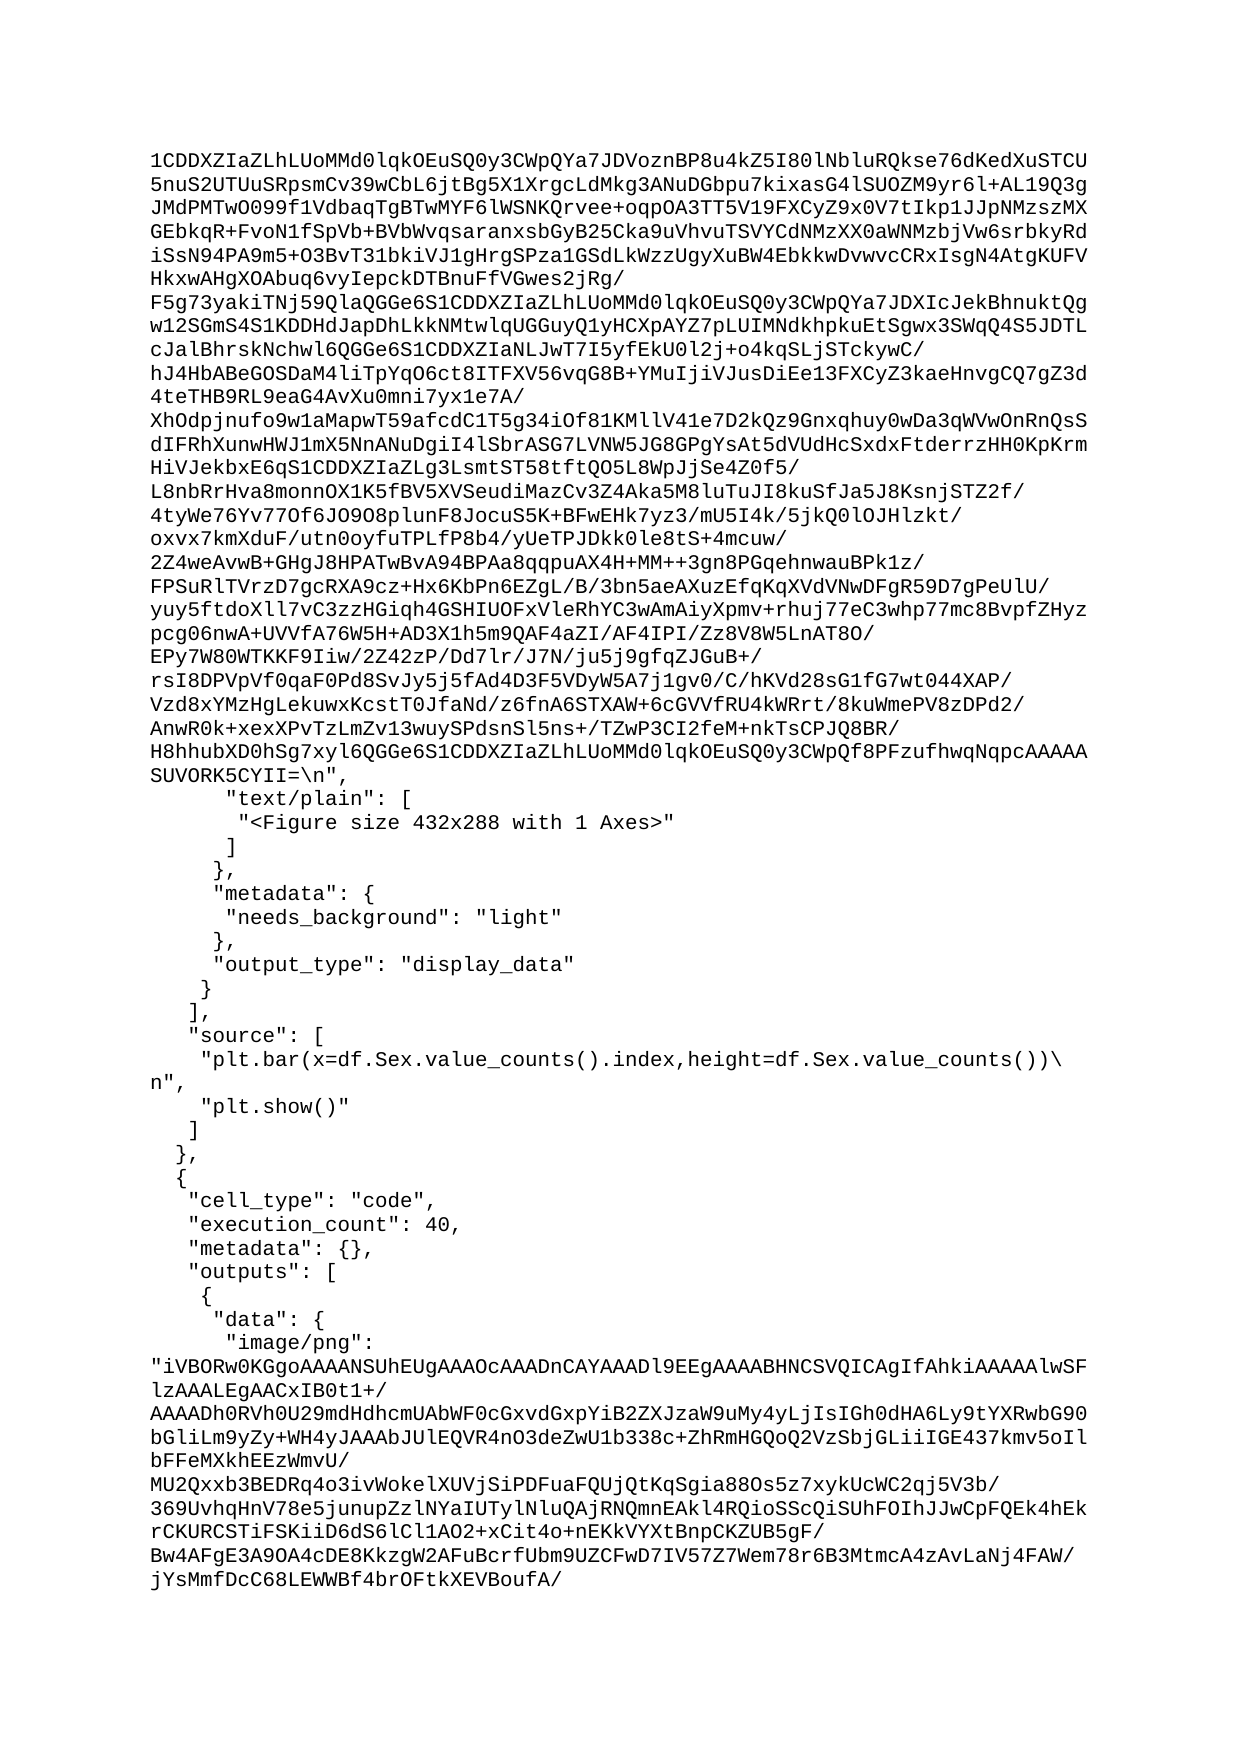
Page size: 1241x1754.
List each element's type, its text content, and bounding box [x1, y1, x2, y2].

text "plt.bar(x=df.Sex.value_counts().index,height=df.Sex.value_counts())\n", [150, 1048, 1090, 1096]
text } [150, 978, 1090, 1001]
text 1CDDXZIaZLhLUoMMd0lqkOEuSQ0y3CWpQYa7JDVoznBP8u4kZ5I80lNbluRQkse76dKedXuSTCU5nuS2UTUuSRpsmCv39wCbL6jtBg5X1XrgcLdMkg3ANuDGbpu7kixasG4lSUOZM9yr6l+AL19Q3gJMdPMTwO099f1VdbaqTgBTwMYF6lWSNKQrvee+oqpOA3TT5V19FXCyZ9x0V7tIkp1JJpNMzszMXGEbkqR+FvoN1fSpVb+BVbWvqsaranxsbGyB25Cka9uVhvuTSVYCdNMzXX0aWNMzbjVw6srbkyRdiSsN94PA9m5+O3BvT31bkiVJ1gHrgSPza1GSdLkWzzUgyXuBW4EbkkwDvwvcCRxIsgN4AtgKUFVHkxwAHgXOAbuq6vyIepckDTBnuFfVGwes2jRg/F5g73yakiTNj59QlaQGGe6S1CDDXZIaZLhLUoMMd0lqkOEuSQ0y3CWpQYa7JDXIcJekBhnuktQgw12SGmS4S1KDDHdJapDhLkkNMtwlqUGGuyQ1yHCXpAYZ7pLUIMNdkhpkuEtSgwx3SWqQ4S5JDTLcJalBhrskNchwl6QGGe6S1CDDXZIaNLJwT7I5yfEkU0l2j+o4kqSLjSTckywC/hJ4HbABeGOSDaM4liTpYqO6ct8ITFXV56vqG8B+YMuIjiVJusDiEe13FXCyZ3kaeHnvgCQ7gZ3d4teTHB9RL9eaG4AvXu0mni7yx1e7A/XhOdpjnufo9w1aMapwT59afcdC1T5g34iOf81KMllV41e7D2kQz9Gnxqhuy0wDa3qWVwOnRnQsSdIFRhXunwHWJ1mX5NnANuDgiI4lSbrASG7LVNW5JG8GPgYsAt5dVUdHcSxdxFtderrzHH0KpKrmHiVJekbxE6qS1CDDXZIaZLg3LsmtST58tftQO5L8WpJjSe4Z0f5/L8nbRrHva8monnOX1K5fBV5XVSeudiMazCv3Z4Aka5M8luTuJI8kuSfJa5J8KsnjSTZ2f/4tyWe76Yv77Of6JO9O8plunF8JocuS5K+BFwEHk7yz3/mU5I4k/5jkQ0lOJHlzkt/oxvx7kmXduF/utn0oyfuTPLfP8b4/yUeTPJDkk0le8tS+4mcuw/2Z4weAvwB+GHgJ8HPATwBvA94BPAa8qqpuAX4H+MM++3gn8PGqehnwauBPk1z/FPSuRlTVrzD7gcRXA9cz+Hx6KbPn6EZgL/B/3bn5aeAXuzEfqKqXVdVNwDFgR59D7gPeUlU/yuy5ftdoXll7vC3zzHGiqh4GSHIUOFxVleRhYC3wAmAiyXpmv+rhuj77eC3whp77mc8BvpfZHyzpcg06nwA+UVVfA76W5H+AD3X1h5m9QAF4aZI/AF4IPI/Zz8V8W5LnAT8O/EPy7W80WTKKF9Iiw/2Z42zP/Dd7lr/J7N/ju5j9gfqZJGuB+/rsI8DPVpVf0qaF0Pd8SvJy5j5fAd4D3F5VDyW5A7j1gv0/C/hKVd28sG1fG7wt044XAP/Vzd8xYMzHgLekuwxKcstT0JfaNd/z6fnA6STXAW+6cGVVfRU4kWRrt/8kuWmePV8zDPd2/AnwR0k+xexXPvTzLmZv13wuySPdsnSl5ns+/TZwP3CI2feM+nkTsCPJQ8BR/H8hhubXD0hSg7xyl6QGGe6S1CDDXZIaZLhLUoMMd0lqkOEuSQ0y3CWpQf8PFzufhwqNqpcAAAAASUVORK5CYII=\n", [150, 150, 1090, 788]
text "<Figure size 432x288 with 1 Axes>" [150, 812, 1090, 836]
text }, [150, 930, 1090, 954]
text "outputs": [ [150, 1261, 1090, 1285]
text "image/png": "iVBORw0KGgoAAAANSUhEUgAAAOcAAADnCAYAAADl9EEgAAAABHNCSVQICAgIfAhkiAAAAAlwSFlzAAALEgAACxIB0t1+/AAAADh0RVh0U29mdHdhcmUAbWF0cGxvdGxpYiB2ZXJzaW9uMy4yLjIsIGh0dHA6Ly9tYXRwbG90bGliLm9yZy+WH4yJAAAbJUlEQVR4nO3deZwU1b338c+ZhRmHGQoQ2VzSbjGLiiIGE437kmv5oIlbFFeMXkhEEzWmvU/MU2Qxxb3BEDRq4o3ivWokelXUVjSiPDFuaFQUjQtKqSgia88Os5z7xykUcWC2qj5V3b/369UvhqHnV78e5junupZzlNYaIUTylNluQAjRNQmnEAkl4RQioSScQiSUhFOIhJJwCpFQEk4hEkrCKURCSTiFSKiiD6dS6lCl1AO2+xCit4o+nEKkVYXtBnpCKZUB5gF/Bw4AFgE3A9OA4cDE8KkzgW2AFuBcrfUbm9UZCFwD7IV57Z7Wem78r6B3MtmcA4zAvLaNj4FAW/jYsMmfDcC68LEWWBf4brOFtkXEVBoufA/ [150, 1332, 1090, 1592]
text "data": { [150, 1309, 1090, 1332]
text ], [150, 1001, 1090, 1025]
text "output_type": "display_data" [150, 954, 1090, 978]
text "needs_background": "light" [150, 907, 1090, 930]
text "execution_count": 40, [150, 1214, 1090, 1238]
text }, [150, 859, 1090, 883]
text { [150, 1285, 1090, 1309]
text "metadata": { [150, 883, 1090, 907]
text ] [150, 1119, 1090, 1143]
text "metadata": {}, [150, 1238, 1090, 1261]
text "text/plain": [ [150, 788, 1090, 812]
text "cell_type": "code", [150, 1190, 1090, 1214]
text { [150, 1167, 1090, 1190]
text "plt.show()" [150, 1096, 1090, 1119]
text }, [150, 1143, 1090, 1167]
text "source": [ [150, 1025, 1090, 1048]
text ] [150, 836, 1090, 859]
